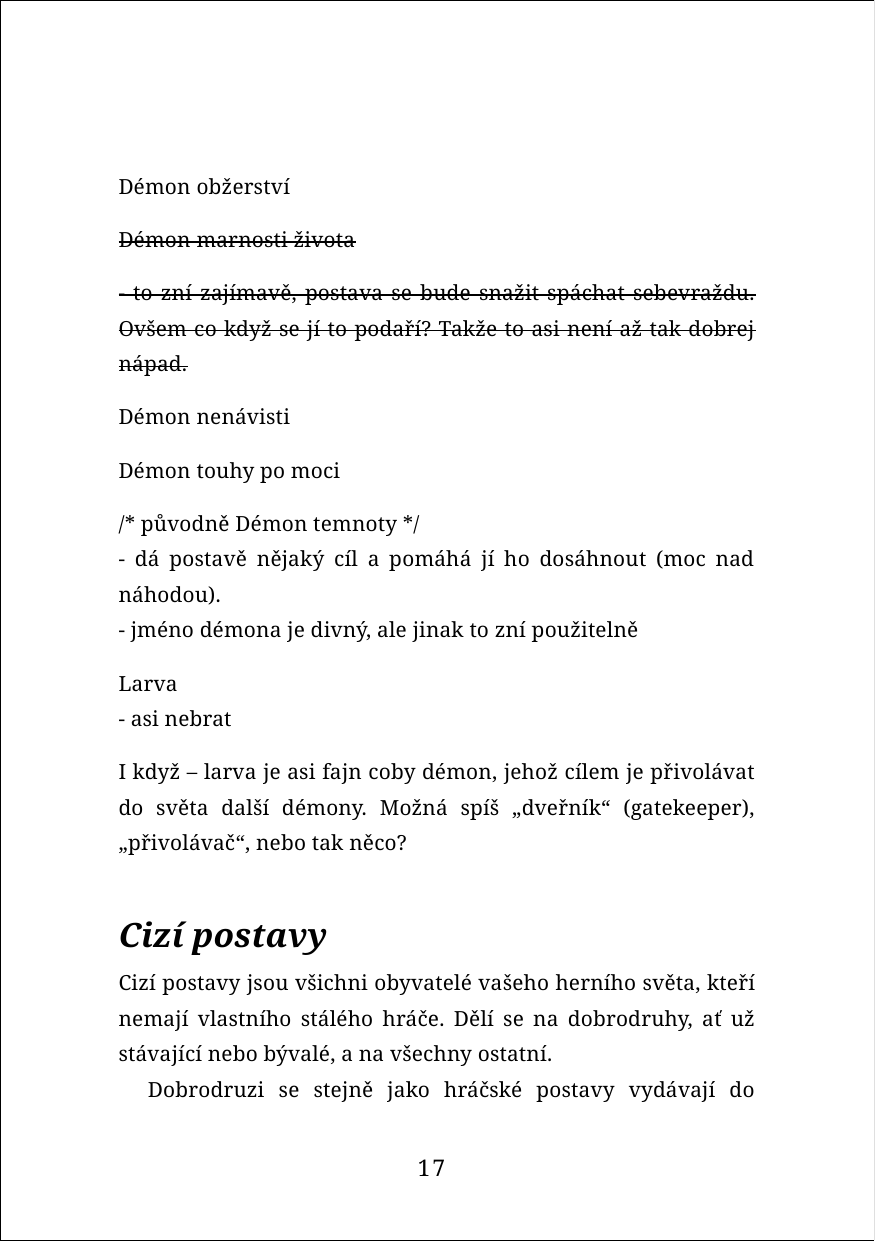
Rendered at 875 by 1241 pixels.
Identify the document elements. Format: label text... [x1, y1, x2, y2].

text - to zní zajímavě, postava se bude snažit spáchat sebevraždu. Ovšem co když se jí to podaří? Takže to asi není až tak dobrej nápad. [118, 278, 756, 294]
text - to zní zajímavě, postava se bude snažit spáchat sebevraždu. Ovšem co když se jí to podaří? Takže to asi není až tak dobrej nápad. [118, 295, 756, 330]
text /* původně Démon temnoty */ - dá postavě nějaký cíl a pomáhá jí ho dosáhnout (moc nad náhodou). - jméno démona je divný, ale jinak to zní použitelně [118, 509, 756, 644]
text Larva - asi nebrat [118, 669, 756, 733]
text Démon obžerství [118, 172, 756, 200]
text Démon touhy po moci [118, 456, 756, 484]
text Démon marnosti života [118, 225, 756, 253]
subtitle Cizí postavy [118, 911, 756, 957]
text I když – larva je asi fajn coby démon, jehož cílem je přivolávat do světa další démony. Možná spíš „dveřník“ (gatekeeper), „přivolávač“, nebo tak něco? [118, 757, 756, 857]
text - to zní zajímavě, postava se bude snažit spáchat sebevraždu. Ovšem co když se jí to podaří? Takže to asi není až tak dobrej nápad. [118, 331, 756, 378]
text Cizí postavy jsou všichni obyvatelé vašeho herního světa, kteří nemají vlastního stálého hráče. Dělí se na dobrodruhy, ať už stávající nebo bývalé, a na všechny ostatní. Dobrodruzi se stejně jako hráčské postavy vydávají do [118, 968, 756, 1103]
text Démon nenávisti [118, 402, 756, 431]
